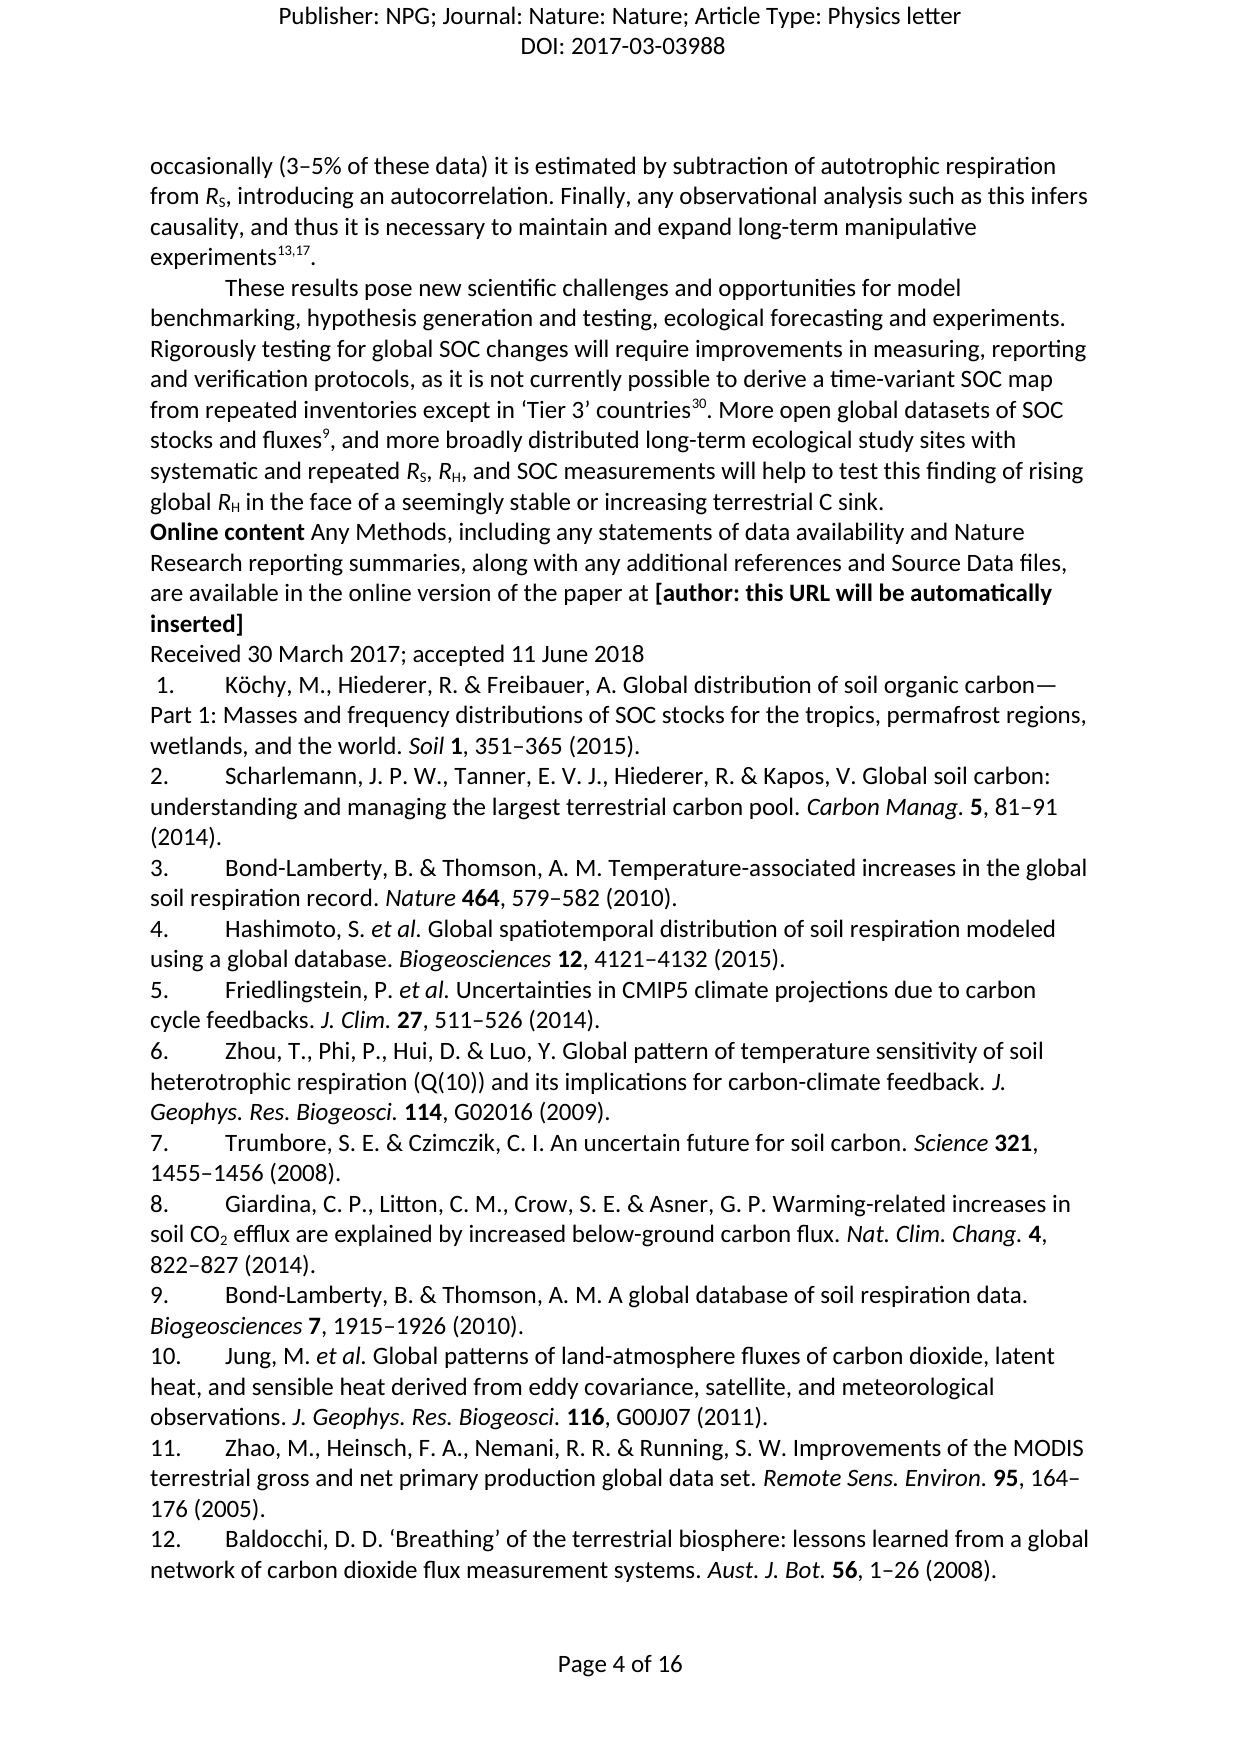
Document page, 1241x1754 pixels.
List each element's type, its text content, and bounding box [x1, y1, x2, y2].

text 7. Trumbore, S. E. & Czimczik, C. I. An uncertain future for soil carbon. Science 321, 1455–1456 (2008). [150, 1127, 1090, 1188]
text These results pose new scientific challenges and opportunities for model benchmarking, hypothesis generation and testing, ecological forecasting and experiments. Rigorously testing for global SOC changes will require improvements in measuring, reporting and verification protocols, as it is not currently possible to derive a time-variant SOC map from repeated inventories except in ‘Tier 3’ countries30. More open global datasets of SOC stocks and fluxes9, and more broadly distributed long-term ecological study sites with systematic and repeated RS, RH, and SOC measurements will help to test this finding of rising global RH in the face of a seemingly stable or increasing terrestrial C sink. [150, 272, 1090, 516]
text 9. Bond-Lamberty, B. & Thomson, A. M. A global database of soil respiration data. Biogeosciences 7, 1915–1926 (2010). [150, 1279, 1090, 1340]
text 1. Köchy, M., Hiederer, R. & Freibauer, A. Global distribution of soil organic carbon—Part 1: Masses and frequency distributions of SOC stocks for the tropics, permafrost regions, wetlands, and the world. Soil 1, 351–365 (2015). [150, 669, 1090, 760]
text 11. Zhao, M., Heinsch, F. A., Nemani, R. R. & Running, S. W. Improvements of the MODIS terrestrial gross and net primary production global data set. Remote Sens. Environ. 95, 164–176 (2005). [150, 1432, 1090, 1523]
text 10. Jung, M. et al. Global patterns of land-atmosphere fluxes of carbon dioxide, latent heat, and sensible heat derived from eddy covariance, satellite, and meteorological observations. J. Geophys. Res. Biogeosci. 116, G00J07 (2011). [150, 1340, 1090, 1432]
text 4. Hashimoto, S. et al. Global spatiotemporal distribution of soil respiration modeled using a global database. Biogeosciences 12, 4121–4132 (2015). [150, 913, 1090, 974]
text 8. Giardina, C. P., Litton, C. M., Crow, S. E. & Asner, G. P. Warming-related increases in soil CO2 efflux are explained by increased below-ground carbon flux. Nat. Clim. Chang. 4, 822–827 (2014). [150, 1188, 1090, 1279]
text Online content Any Methods, including any statements of data availability and Nature Research reporting summaries, along with any additional references and Source Data files, are available in the online version of the paper at [author: this URL will be automatically inserted] [150, 516, 1090, 638]
text 2. Scharlemann, J. P. W., Tanner, E. V. J., Hiederer, R. & Kapos, V. Global soil carbon: understanding and managing the largest terrestrial carbon pool. Carbon Manag. 5, 81–91 (2014). [150, 760, 1090, 852]
text 12. Baldocchi, D. D. ‘Breathing’ of the terrestrial biosphere: lessons learned from a global network of carbon dioxide flux measurement systems. Aust. J. Bot. 56, 1–26 (2008). [150, 1523, 1090, 1584]
text 5. Friedlingstein, P. et al. Uncertainties in CMIP5 climate projections due to carbon cycle feedbacks. J. Clim. 27, 511–526 (2014). [150, 974, 1090, 1035]
text 6. Zhou, T., Phi, P., Hui, D. & Luo, Y. Global pattern of temperature sensitivity of soil heterotrophic respiration (Q(10)) and its implications for carbon-climate feedback. J. Geophys. Res. Biogeosci. 114, G02016 (2009). [150, 1035, 1090, 1127]
text occasionally (3–5% of these data) it is estimated by subtraction of autotrophic respiration from RS, introducing an autocorrelation. Finally, any observational analysis such as this infers causality, and thus it is necessary to maintain and expand long-term manipulative experiments13,17. [150, 150, 1090, 272]
text Received 30 March 2017; accepted 11 June 2018 [150, 638, 1090, 669]
text 3. Bond-Lamberty, B. & Thomson, A. M. Temperature-associated increases in the global soil respiration record. Nature 464, 579–582 (2010). [150, 852, 1090, 913]
